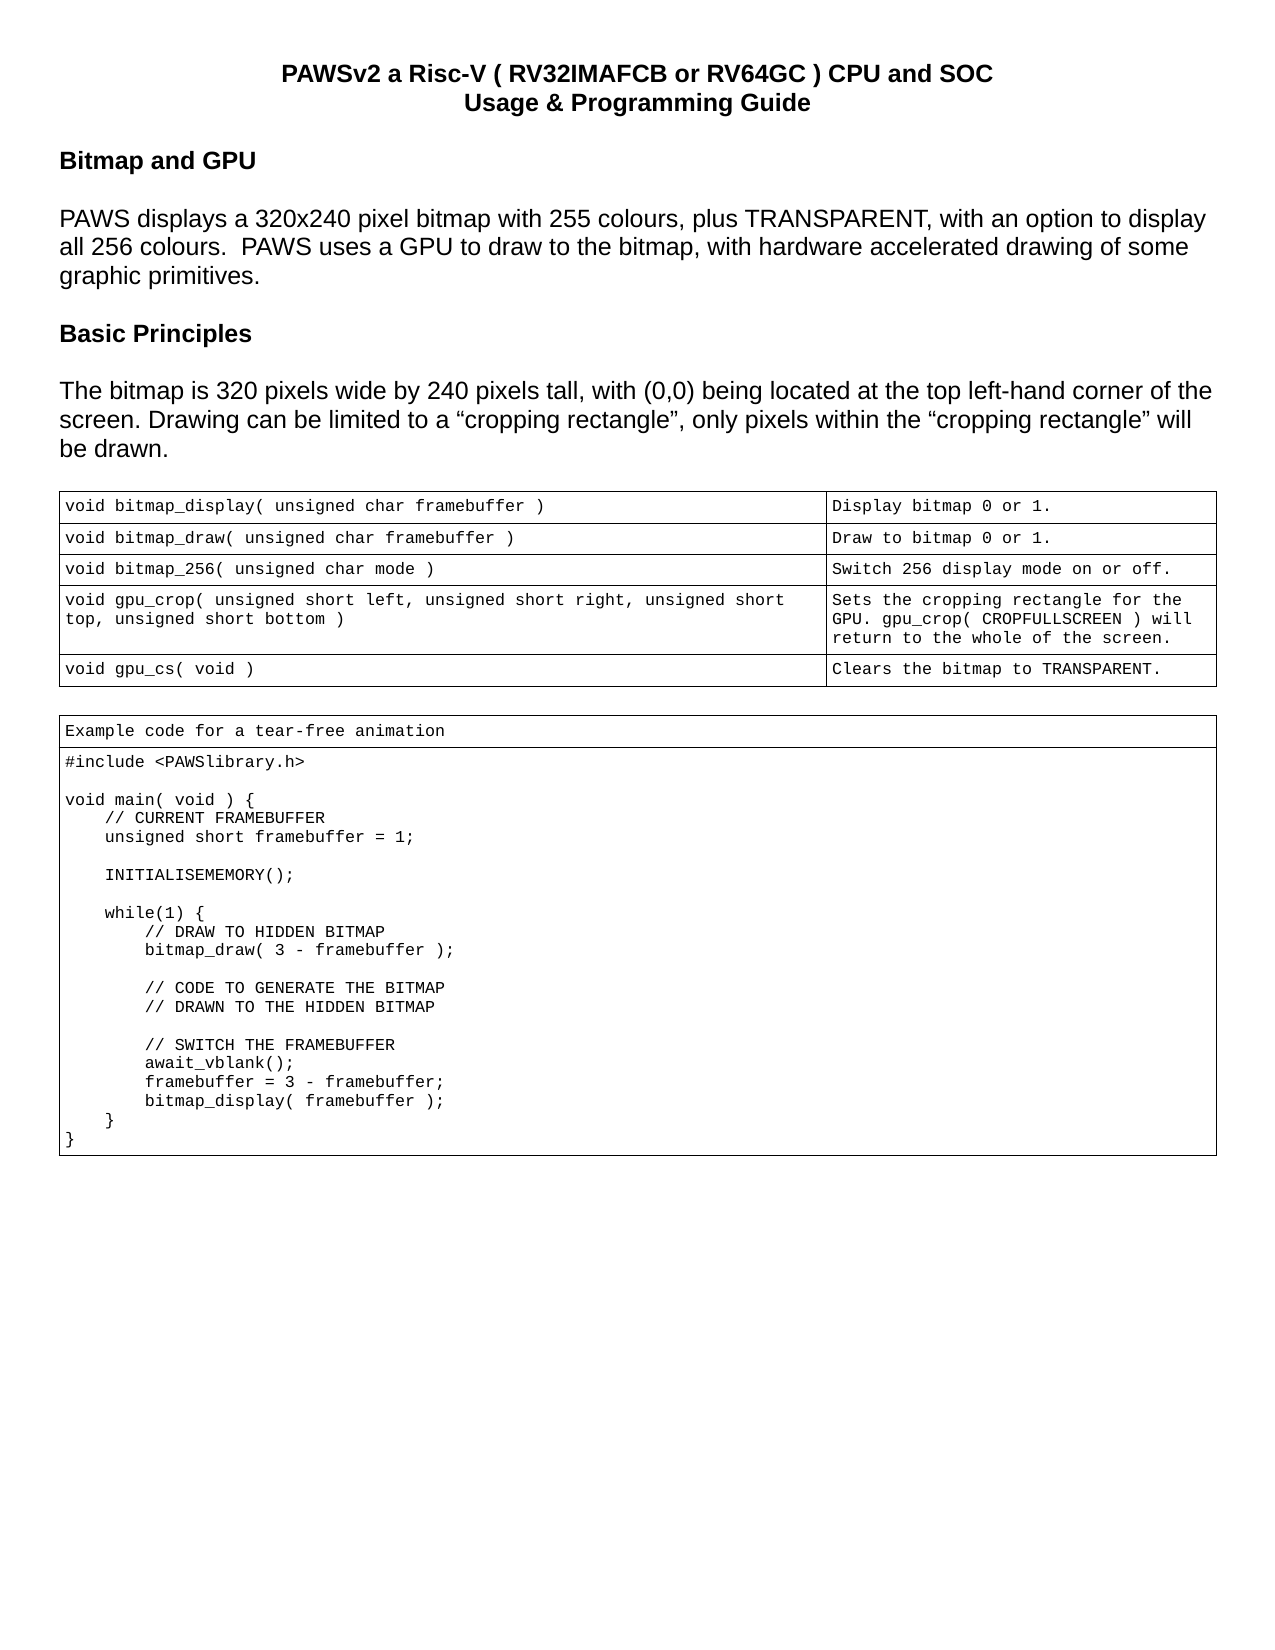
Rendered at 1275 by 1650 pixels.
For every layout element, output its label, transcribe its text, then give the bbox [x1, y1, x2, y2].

table_header Display bitmap 0 or 1. [827, 492, 1216, 522]
table_cell Sets the cropping rectangle for the GPU. gpu_crop( CROPFULLSCREEN ) will return to the whole of the screen. [827, 586, 1216, 654]
table_cell #include <PAWSlibrary.h> void main( void ) { // CURRENT FRAMEBUFFER unsigned short framebuffer = 1; INITIALISEMEMORY(); while(1) { // DRAW TO HIDDEN BITMAP bitmap_draw( 3 - framebuffer ); // CODE TO GENERATE THE BITMAP // DRAWN TO THE HIDDEN BITMAP // SWITCH THE FRAMEBUFFER await_vblank(); framebuffer = 3 - framebuffer; bitmap_display( framebuffer ); } } [60, 748, 1216, 1155]
table_cell Draw to bitmap 0 or 1. [827, 524, 1216, 554]
text Bitmap and GPU [59, 146, 1216, 175]
text PAWS displays a 320x240 pixel bitmap with 255 colours, plus TRANSPARENT, with an option to display all 256 colours. PAWS uses a GPU to draw to the bitmap, with hardware accelerated drawing of some graphic primitives. [59, 203, 1216, 290]
table_header Example code for a tear-free animation [60, 716, 1216, 747]
text The bitmap is 320 pixels wide by 240 pixels tall, with (0,0) being located at the top left-hand corner of the screen. Drawing can be limited to a “cropping rectangle”, only pixels within the “cropping rectangle” will be drawn. [59, 376, 1216, 462]
table_header void bitmap_display( unsigned char framebuffer ) [60, 492, 826, 522]
table_cell void bitmap_draw( unsigned char framebuffer ) [60, 524, 826, 554]
table_cell void gpu_crop( unsigned short left, unsigned short right, unsigned short top, unsigned short bottom ) [60, 586, 826, 654]
text Basic Principles [59, 318, 1216, 347]
table_cell void gpu_cs( void ) [60, 655, 826, 686]
table_cell void bitmap_256( unsigned char mode ) [60, 555, 826, 585]
table_cell Clears the bitmap to TRANSPARENT. [827, 655, 1216, 686]
table_cell Switch 256 display mode on or off. [827, 555, 1216, 585]
